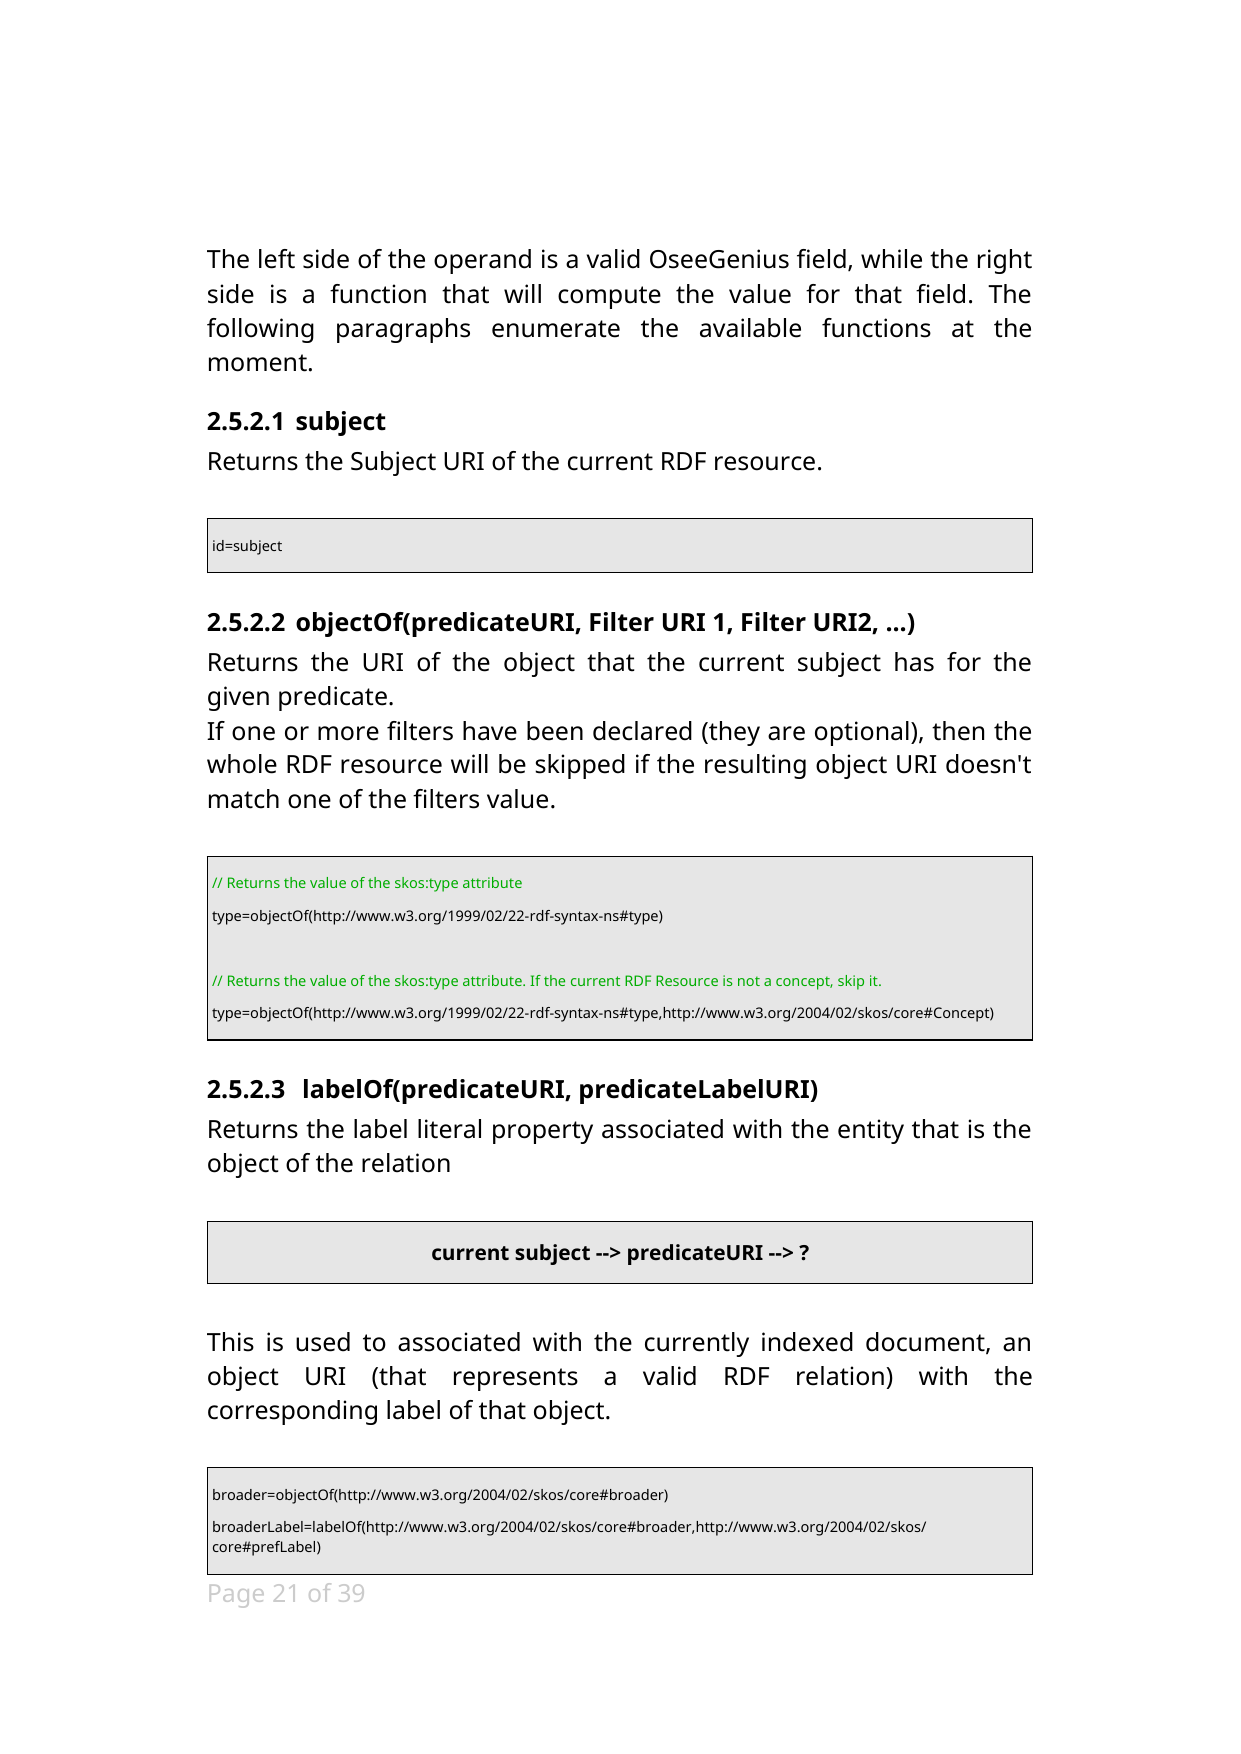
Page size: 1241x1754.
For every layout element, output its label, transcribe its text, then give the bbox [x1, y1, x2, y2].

subtitle subject [207, 403, 1033, 437]
text This is used to associated with the currently indexed document, an object URI (that represents a valid RDF relation) with the corresponding label of that object. [207, 1325, 1033, 1427]
text broader=objectOf(http://www.w3.org/2004/02/skos/core#broader) [208, 1468, 1032, 1499]
text current subject --> predicateURI --> ? [208, 1222, 1032, 1283]
text type=objectOf(http://www.w3.org/1999/02/22-rdf-syntax-ns#type,http://www.w3.org/2004/02/skos/core#Concept) [208, 985, 1032, 1039]
text // Returns the value of the skos:type attribute [208, 857, 1032, 888]
text // Returns the value of the skos:type attribute. If the current RDF Resource is not a concept, skip it. [208, 953, 1032, 985]
text id=subject [208, 519, 1032, 572]
text Returns the label literal property associated with the entity that is the object of the relation [207, 1112, 1033, 1180]
text Returns the URI of the object that the current subject has for the given predicate. [207, 645, 1033, 713]
text Returns the Subject URI of the current RDF resource. [207, 444, 1033, 478]
text The left side of the operand is a valid OseeGenius field, while the right side is a function that will compute the value for that field. The following paragraphs enumerate the available functions at the moment. [207, 242, 1033, 378]
text type=objectOf(http://www.w3.org/1999/02/22-rdf-syntax-ns#type) [208, 888, 1032, 920]
text If one or more filters have been declared (they are optional), then the whole RDF resource will be skipped if the resulting object URI doesn't match one of the filters value. [207, 713, 1033, 815]
subtitle objectOf(predicateURI, Filter URI 1, Filter URI2, ...) [207, 605, 1033, 639]
text broaderLabel=labelOf(http://www.w3.org/2004/02/skos/core#broader,http://www.w3.org/2004/02/skos/core#prefLabel) [208, 1499, 1032, 1574]
subtitle labelOf(predicateURI, predicateLabelURI) [207, 1072, 1033, 1106]
